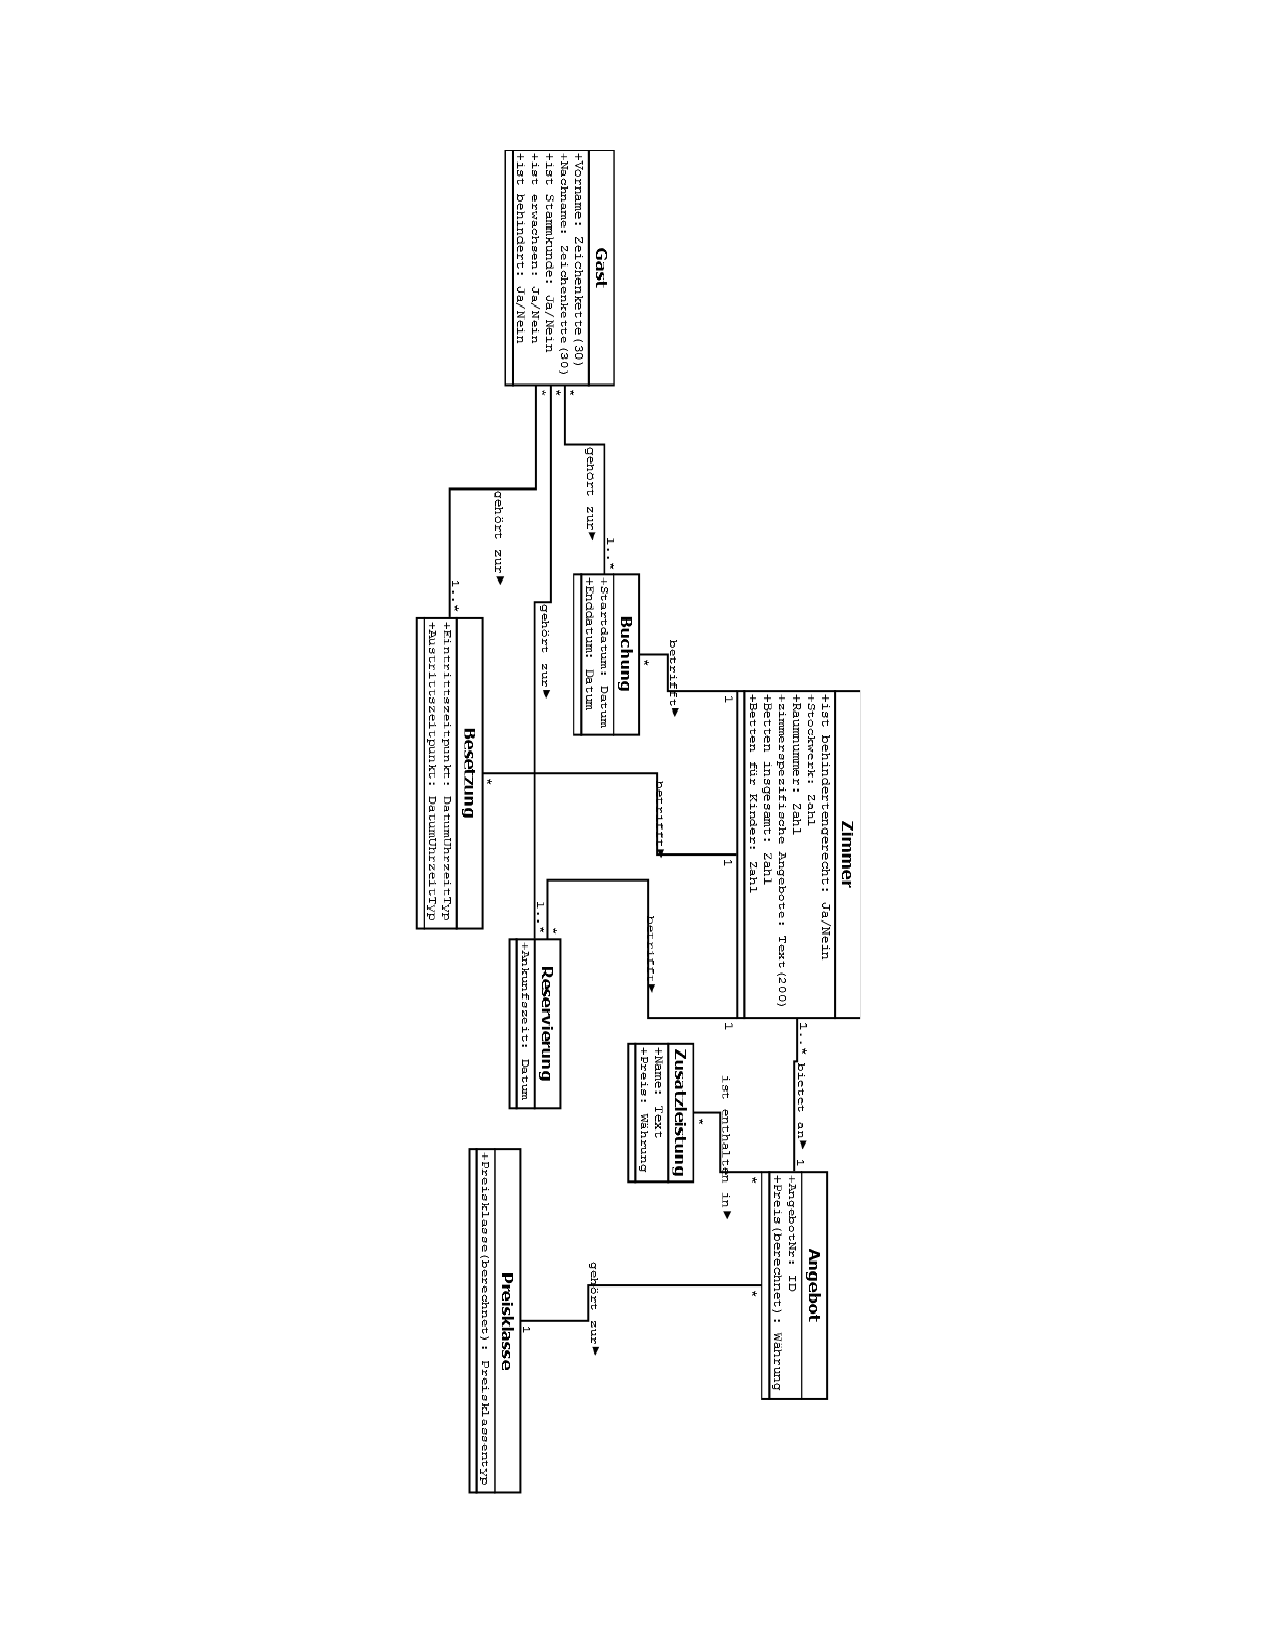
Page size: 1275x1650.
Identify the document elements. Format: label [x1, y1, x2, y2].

picture [415, 150, 861, 1497]
